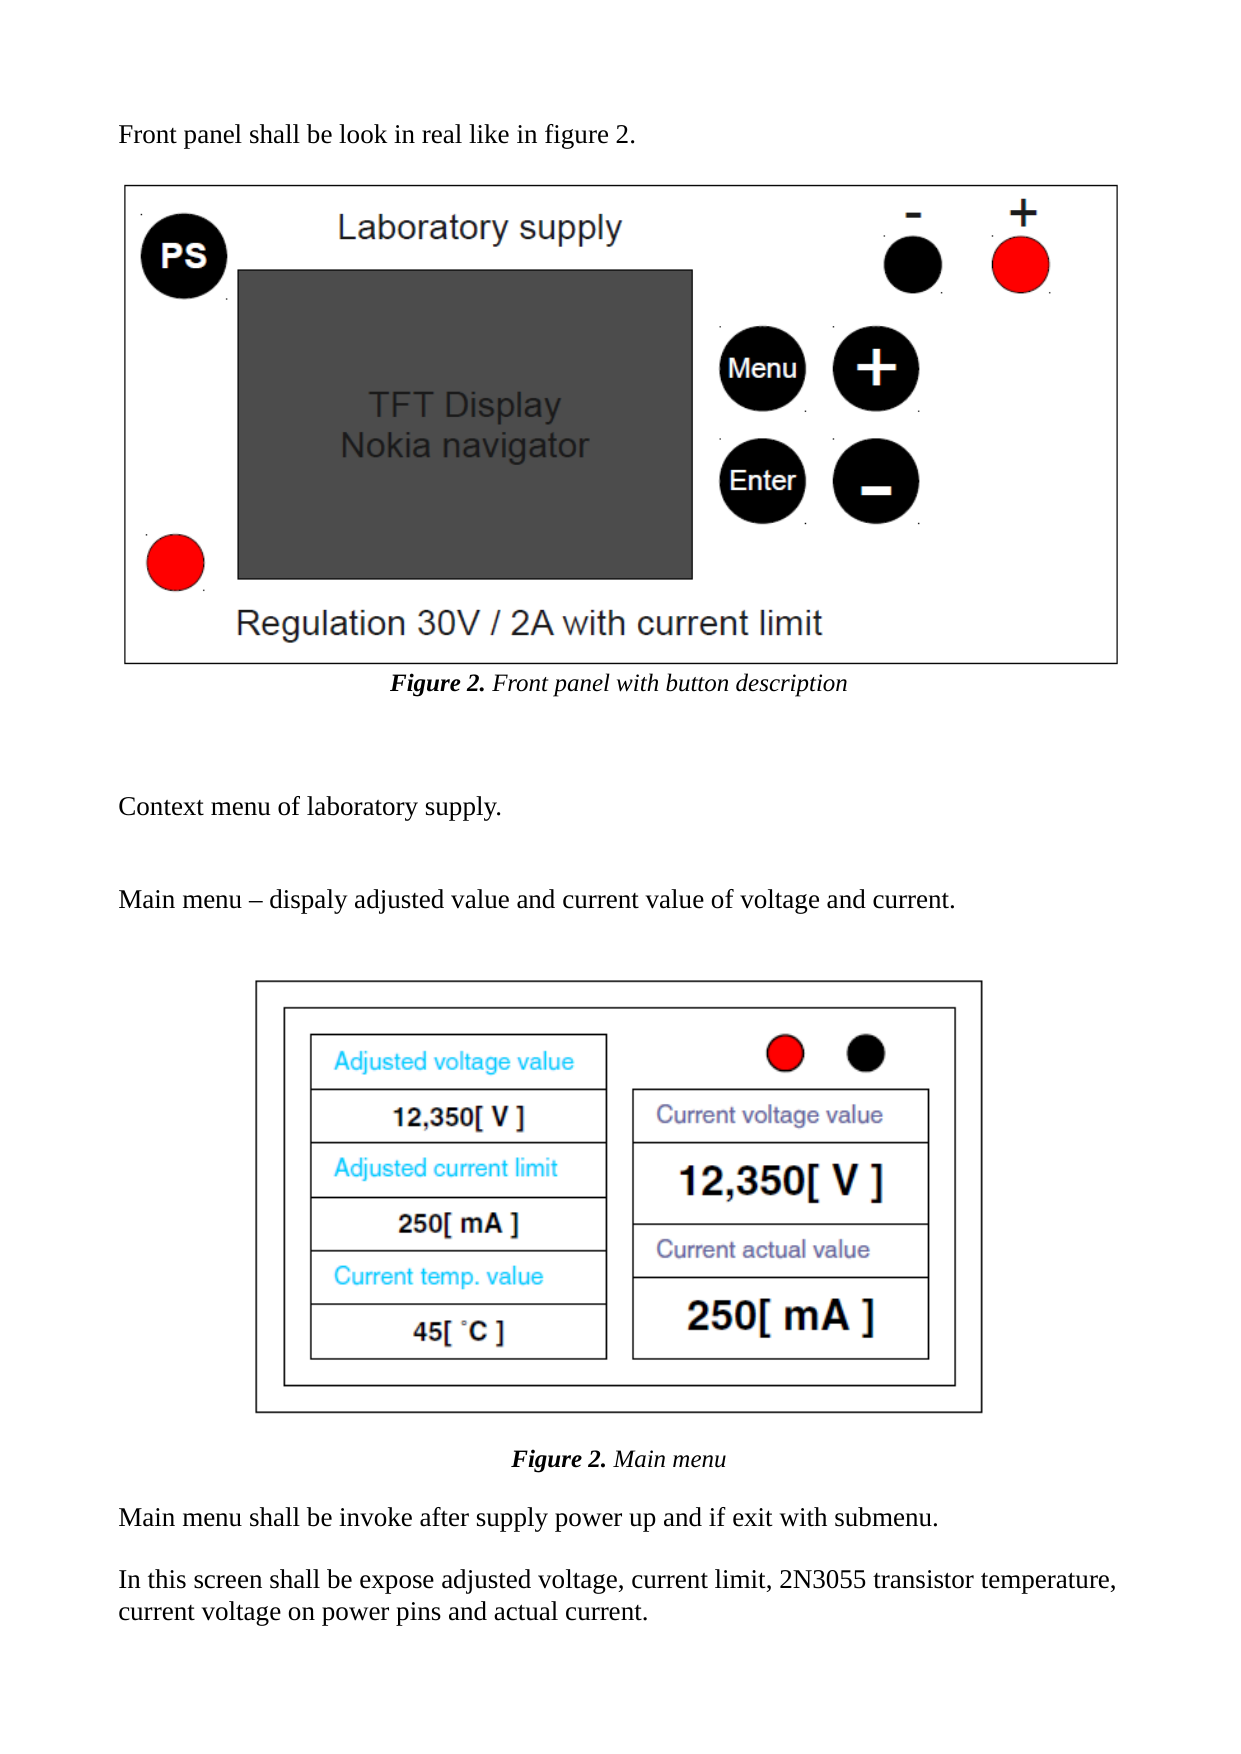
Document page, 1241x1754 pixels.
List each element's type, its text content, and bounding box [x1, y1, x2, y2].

text Figure 2. Main menu [118, 1444, 1122, 1473]
text Main menu shall be invoke after supply power up and if exit with submenu. [118, 1501, 1122, 1532]
text Front panel shall be look in real like in figure 2. [118, 118, 1122, 149]
picture [251, 976, 989, 1418]
text Context menu of laboratory supply. [118, 790, 1122, 821]
picture [118, 180, 1123, 668]
text In this screen shall be expose adjusted voltage, current limit, 2N3055 transistor temperature, current voltage on power pins and actual current. [118, 1564, 1122, 1626]
text Figure 2. Front panel with button description [118, 668, 1122, 696]
text Main menu – dispaly adjusted value and current value of voltage and current. [118, 883, 1122, 914]
